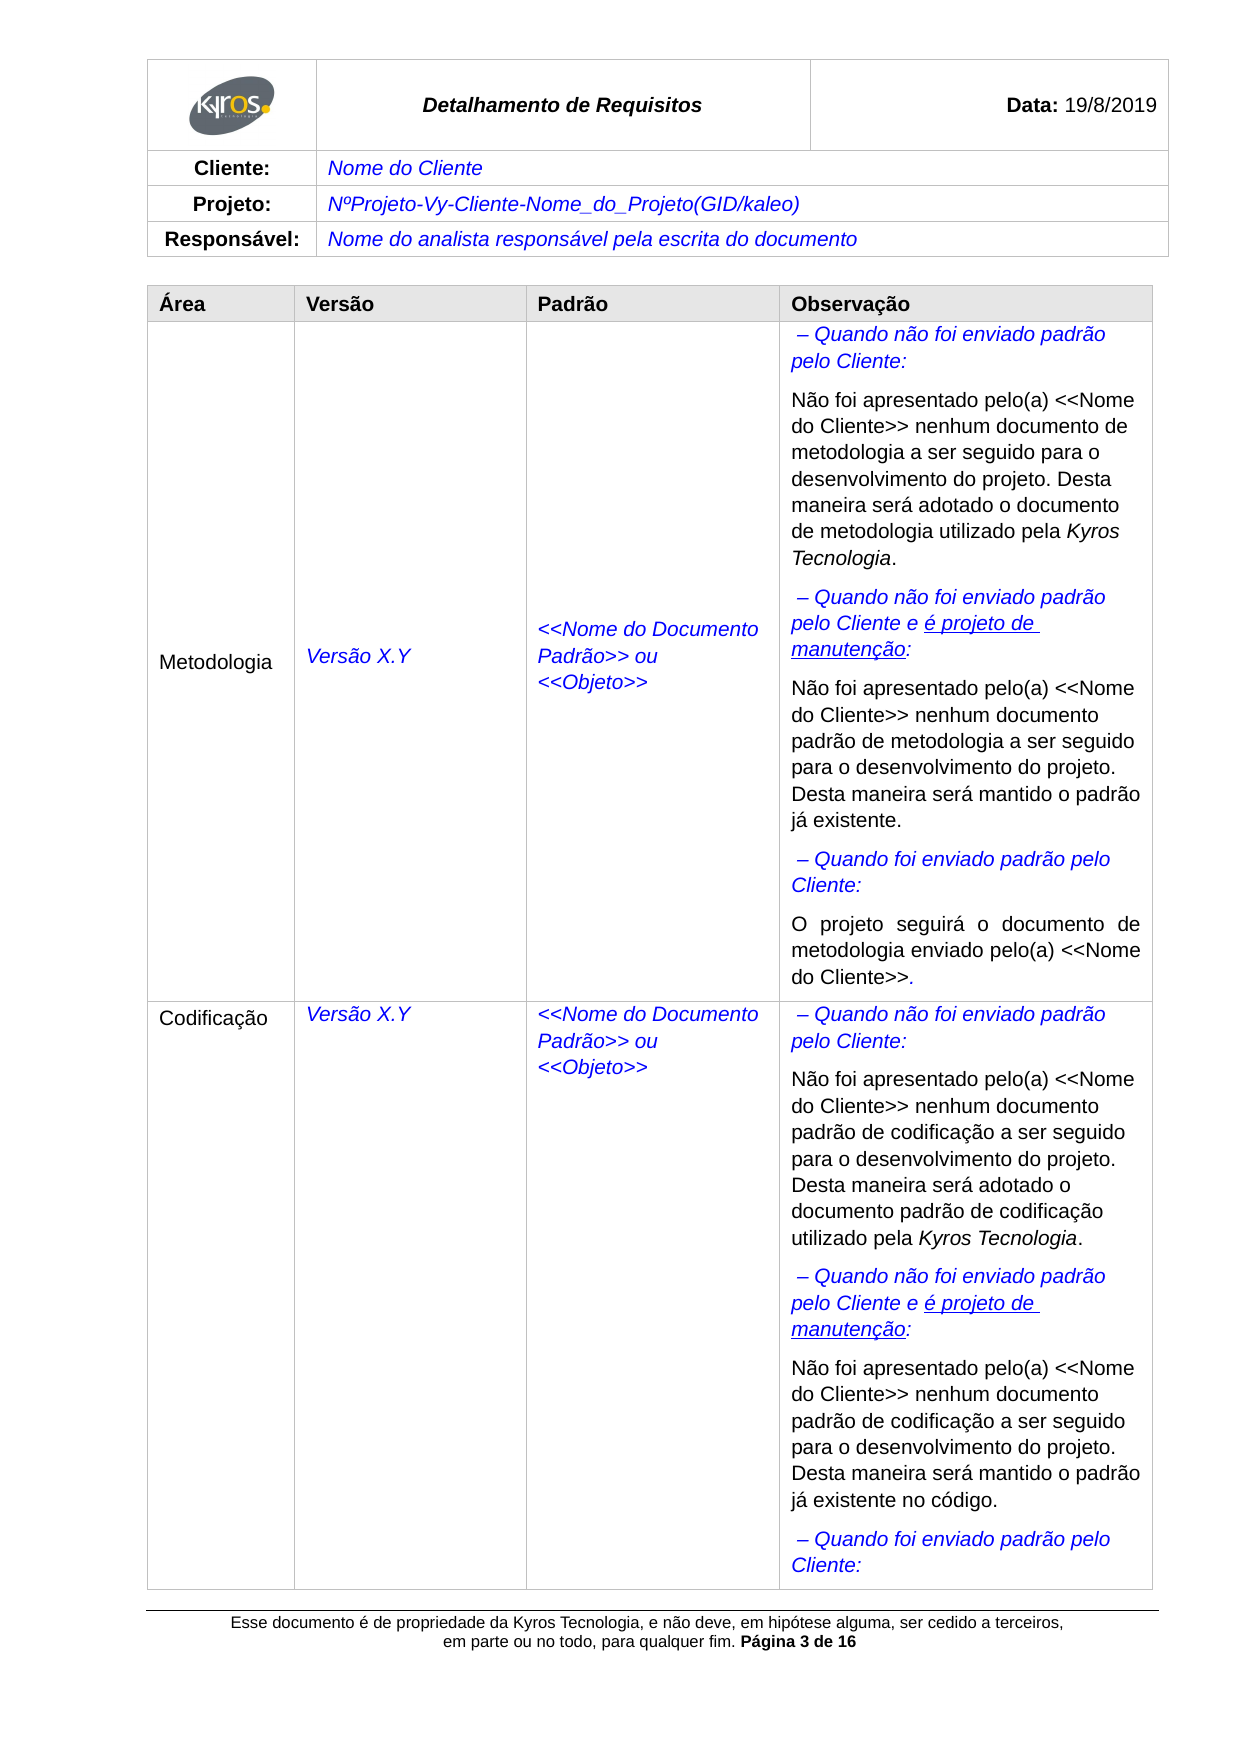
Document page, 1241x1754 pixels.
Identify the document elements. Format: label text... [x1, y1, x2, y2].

picture [188, 64, 276, 146]
table_header Observação [780, 286, 1152, 321]
table_header Versão [295, 286, 526, 321]
table_cell – Quando não foi enviado padrão pelo Cliente: Não foi apresentado pelo(a) <<Nome do Cliente>> nenhum documento de metodologia a ser seguido para o desenvolvimento do projeto. Desta maneira será adotado o documento de metodologia utilizado pela Kyros Tecnologia. – Quando não foi enviado padrão pelo Cliente e é projeto de manutenção: Não foi apresentado pelo(a) <<Nome do Cliente>> nenhum documento padrão de metodologia a ser seguido para o desenvolvimento do projeto. Desta maneira será mantido o padrão já existente. – Quando foi enviado padrão pelo Cliente: O projeto seguirá o documento de metodologia enviado pelo(a) <<Nome do Cliente>>. [780, 322, 1152, 1001]
table_cell Versão X.Y [295, 1002, 526, 1589]
table_header Área [148, 286, 294, 321]
table_cell – Quando não foi enviado padrão pelo Cliente: Não foi apresentado pelo(a) <<Nome do Cliente>> nenhum documento padrão de codificação a ser seguido para o desenvolvimento do projeto. Desta maneira será adotado o documento padrão de codificação utilizado pela Kyros Tecnologia. – Quando não foi enviado padrão pelo Cliente e é projeto de manutenção: Não foi apresentado pelo(a) <<Nome do Cliente>> nenhum documento padrão de codificação a ser seguido para o desenvolvimento do projeto. Desta maneira será mantido o padrão já existente no código. – Quando foi enviado padrão pelo Cliente: [780, 1002, 1152, 1589]
table_cell Versão X.Y [295, 322, 526, 1001]
table_cell <<Nome do Documento Padrão>> ou <<Objeto>> [527, 322, 779, 1001]
table_cell Metodologia [148, 322, 294, 1001]
table_cell <<Nome do Documento Padrão>> ou <<Objeto>> [527, 1002, 779, 1589]
table_header Padrão [527, 286, 779, 321]
table_cell Codificação [148, 1002, 294, 1589]
